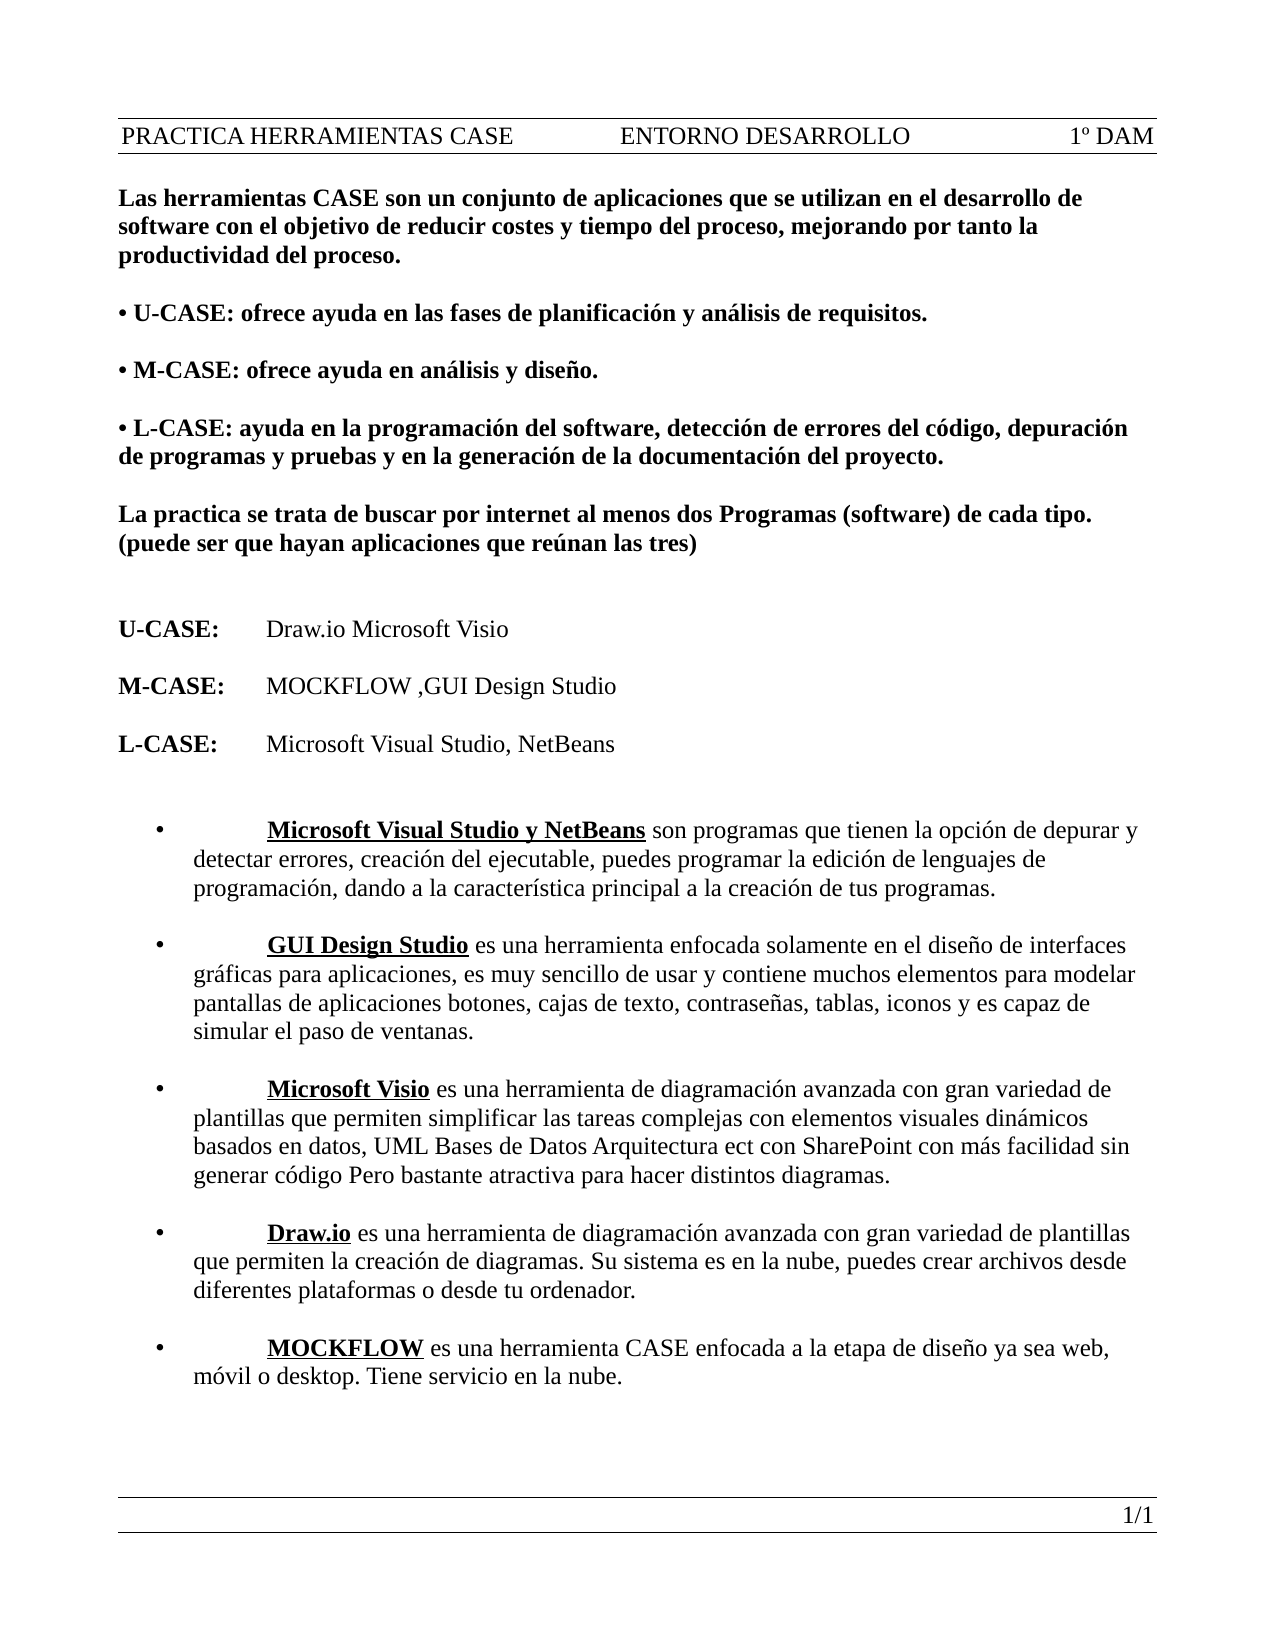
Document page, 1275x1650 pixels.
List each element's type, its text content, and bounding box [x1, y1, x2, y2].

text • M-CASE: ofrece ayuda en análisis y diseño. [118, 355, 1157, 384]
text Las herramientas CASE son un conjunto de aplicaciones que se utilizan en el desarrollo de [118, 183, 1157, 211]
list Microsoft Visual Studio y NetBeans son programas que tienen la opción de depurar y detectar errores, creación del ejecutable, puedes programar la edición de lenguajes de programación, dando a la característica principal a la creación de tus programas. [156, 815, 1157, 901]
text de programas y pruebas y en la generación de la documentación del proyecto. [118, 441, 1157, 470]
list GUI Design Studio es una herramienta enfocada solamente en el diseño de interfaces gráficas para aplicaciones, es muy sencillo de usar y contiene muchos elementos para modelar pantallas de aplicaciones botones, cajas de texto, contraseñas, tablas, iconos y es capaz de simular el paso de ventanas. [156, 930, 1157, 1045]
list Microsoft Visio es una herramienta de diagramación avanzada con gran variedad de plantillas que permiten simplificar las tareas complejas con elementos visuales dinámicos basados en datos, UML Bases de Datos Arquitectura ect con SharePoint con más facilidad sin generar código Pero bastante atractiva para hacer distintos diagramas. [156, 1074, 1157, 1189]
list Draw.io es una herramienta de diagramación avanzada con gran variedad de plantillas que permiten la creación de diagramas. Su sistema es en la nube, puedes crear archivos desde diferentes plataformas o desde tu ordenador. [156, 1218, 1157, 1304]
text M-CASE: MOCKFLOW ,GUI Design Studio [118, 671, 1157, 700]
text (puede ser que hayan aplicaciones que reúnan las tres) [118, 528, 1157, 556]
text La practica se trata de buscar por internet al menos dos Programas (software) de cada tipo. [118, 499, 1157, 528]
text • U-CASE: ofrece ayuda en las fases de planificación y análisis de requisitos. [118, 298, 1157, 326]
text U-CASE: Draw.io Microsoft Visio [118, 614, 1157, 643]
text productividad del proceso. [118, 240, 1157, 269]
text software con el objetivo de reducir costes y tiempo del proceso, mejorando por tanto la [118, 211, 1157, 240]
text • L-CASE: ayuda en la programación del software, detección de errores del código, depuración [118, 413, 1157, 441]
list MOCKFLOW es una herramienta CASE enfocada a la etapa de diseño ya sea web, móvil o desktop. Tiene servicio en la nube. [156, 1333, 1157, 1390]
text L-CASE: Microsoft Visual Studio, NetBeans [118, 729, 1157, 758]
